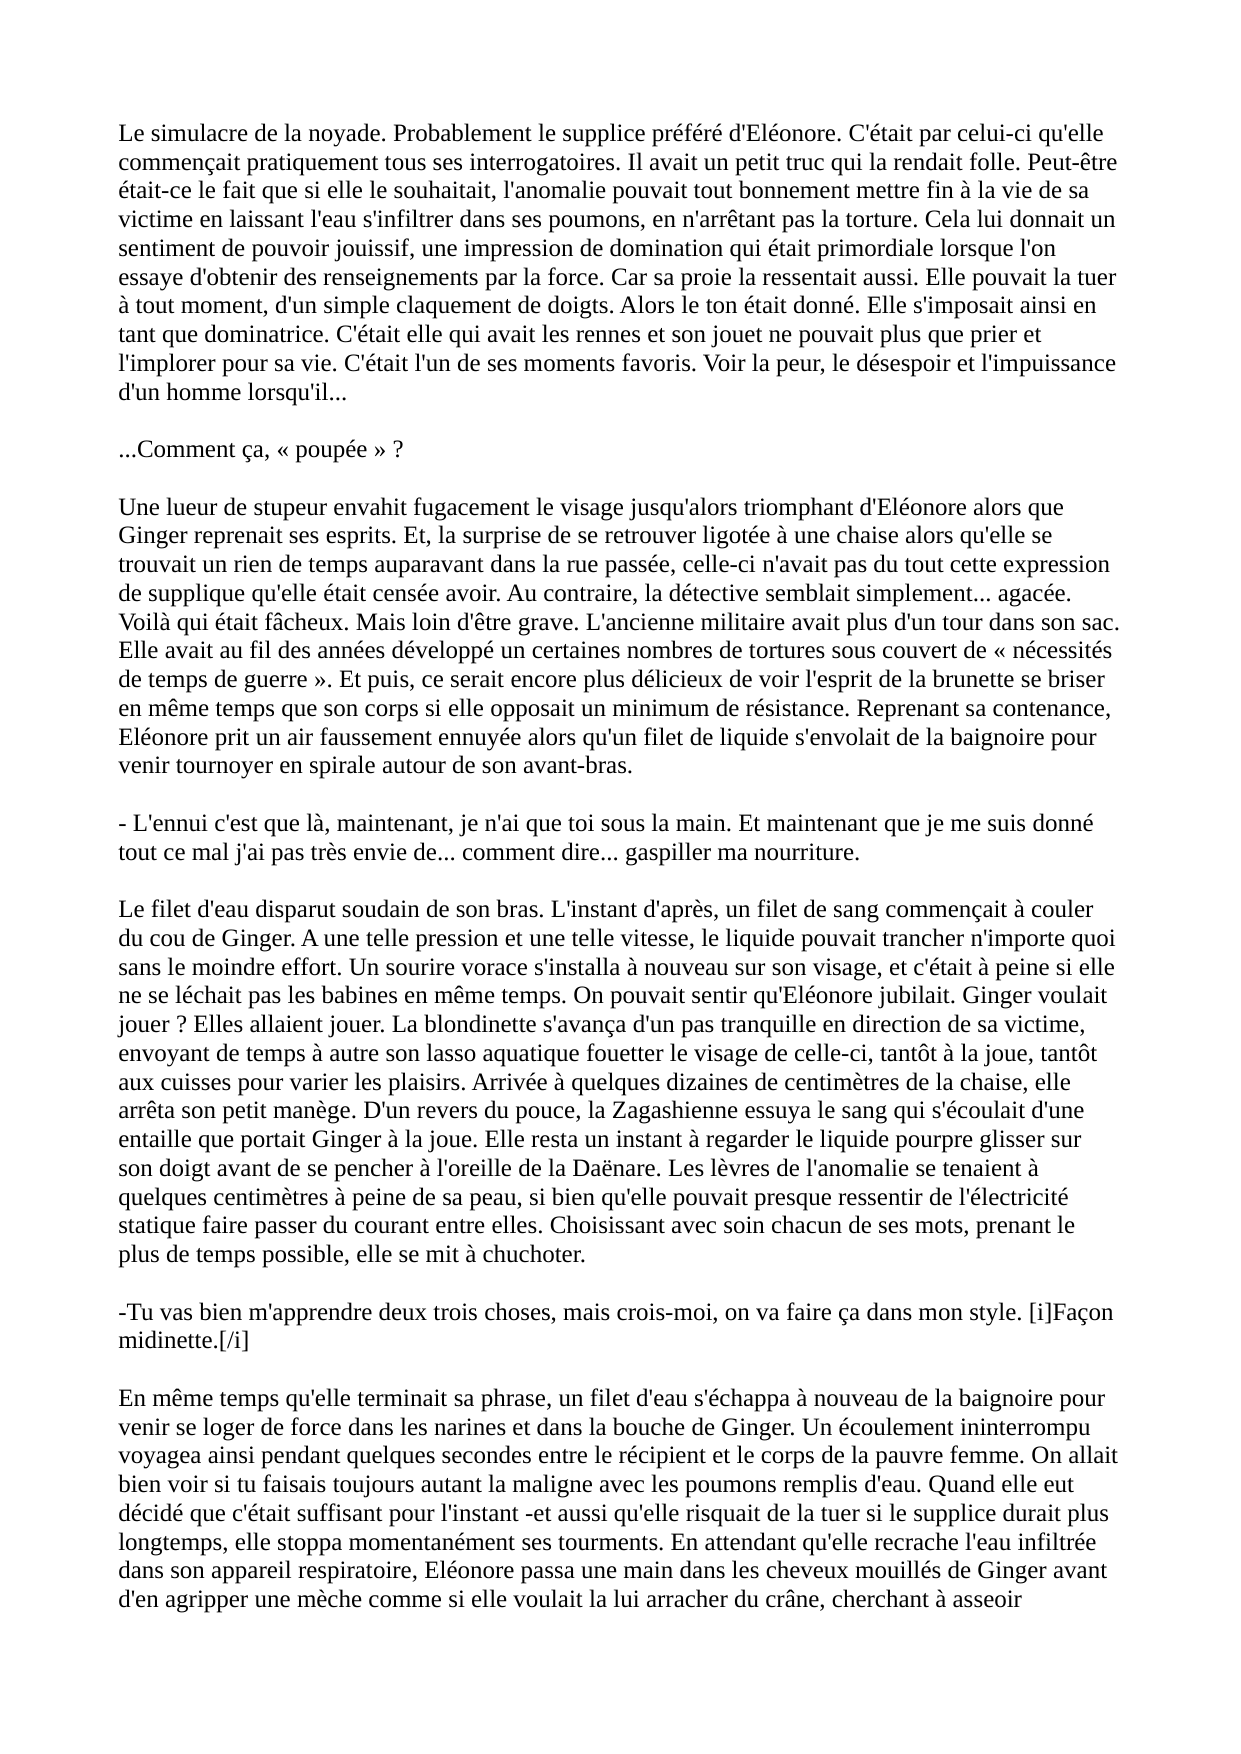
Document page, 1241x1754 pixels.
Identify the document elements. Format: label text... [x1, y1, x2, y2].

text Le filet d'eau disparut soudain de son bras. L'instant d'après, un filet de sang commençait à couler du cou de Ginger. A une telle pression et une telle vitesse, le liquide pouvait trancher n'importe quoi sans le moindre effort. Un sourire vorace s'installa à nouveau sur son visage, et c'était à peine si elle ne se léchait pas les babines en même temps. On pouvait sentir qu'Eléonore jubilait. Ginger voulait jouer ? Elles allaient jouer. La blondinette s'avança d'un pas tranquille en direction de sa victime, envoyant de temps à autre son lasso aquatique fouetter le visage de celle-ci, tantôt à la joue, tantôt aux cuisses pour varier les plaisirs. Arrivée à quelques dizaines de centimètres de la chaise, elle arrêta son petit manège. D'un revers du pouce, la Zagashienne essuya le sang qui s'écoulait d'une entaille que portait Ginger à la joue. Elle resta un instant à regarder le liquide pourpre glisser sur son doigt avant de se pencher à l'oreille de la Daënare. Les lèvres de l'anomalie se tenaient à quelques centimètres à peine de sa peau, si bien qu'elle pouvait presque ressentir de l'électricité statique faire passer du courant entre elles. Choisissant avec soin chacun de ses mots, prenant le plus de temps possible, elle se mit à chuchoter. [118, 894, 1122, 1268]
text ...Comment ça, « poupée » ? [118, 434, 1122, 463]
text Une lueur de stupeur envahit fugacement le visage jusqu'alors triomphant d'Eléonore alors que Ginger reprenait ses esprits. Et, la surprise de se retrouver ligotée à une chaise alors qu'elle se trouvait un rien de temps auparavant dans la rue passée, celle-ci n'avait pas du tout cette expression de supplique qu'elle était censée avoir. Au contraire, la détective semblait simplement... agacée. Voilà qui était fâcheux. Mais loin d'être grave. L'ancienne militaire avait plus d'un tour dans son sac. Elle avait au fil des années développé un certaines nombres de tortures sous couvert de « nécessités de temps de guerre ». Et puis, ce serait encore plus délicieux de voir l'esprit de la brunette se briser en même temps que son corps si elle opposait un minimum de résistance. Reprenant sa contenance, Eléonore prit un air faussement ennuyée alors qu'un filet de liquide s'envolait de la baignoire pour venir tournoyer en spirale autour de son avant-bras. [118, 492, 1122, 779]
text Le simulacre de la noyade. Probablement le supplice préféré d'Eléonore. C'était par celui-ci qu'elle commençait pratiquement tous ses interrogatoires. Il avait un petit truc qui la rendait folle. Peut-être était-ce le fait que si elle le souhaitait, l'anomalie pouvait tout bonnement mettre fin à la vie de sa victime en laissant l'eau s'infiltrer dans ses poumons, en n'arrêtant pas la torture. Cela lui donnait un sentiment de pouvoir jouissif, une impression de domination qui était primordiale lorsque l'on essaye d'obtenir des renseignements par la force. Car sa proie la ressentait aussi. Elle pouvait la tuer à tout moment, d'un simple claquement de doigts. Alors le ton était donné. Elle s'imposait ainsi en tant que dominatrice. C'était elle qui avait les rennes et son jouet ne pouvait plus que prier et l'implorer pour sa vie. C'était l'un de ses moments favoris. Voir la peur, le désespoir et l'impuissance d'un homme lorsqu'il... [118, 118, 1122, 406]
text En même temps qu'elle terminait sa phrase, un filet d'eau s'échappa à nouveau de la baignoire pour venir se loger de force dans les narines et dans la bouche de Ginger. Un écoulement ininterrompu voyagea ainsi pendant quelques secondes entre le récipient et le corps de la pauvre femme. On allait bien voir si tu faisais toujours autant la maligne avec les poumons remplis d'eau. Quand elle eut décidé que c'était suffisant pour l'instant -et aussi qu'elle risquait de la tuer si le supplice durait plus longtemps, elle stoppa momentanément ses tourments. En attendant qu'elle recrache l'eau infiltrée dans son appareil respiratoire, Eléonore passa une main dans les cheveux mouillés de Ginger avant d'en agripper une mèche comme si elle voulait la lui arracher du crâne, cherchant à asseoir [118, 1383, 1122, 1613]
text - L'ennui c'est que là, maintenant, je n'ai que toi sous la main. Et maintenant que je me suis donné tout ce mal j'ai pas très envie de... comment dire... gaspiller ma nourriture. [118, 808, 1122, 866]
text -Tu vas bien m'apprendre deux trois choses, mais crois-moi, on va faire ça dans mon style. [i]Façon midinette.[/i] [118, 1297, 1122, 1354]
